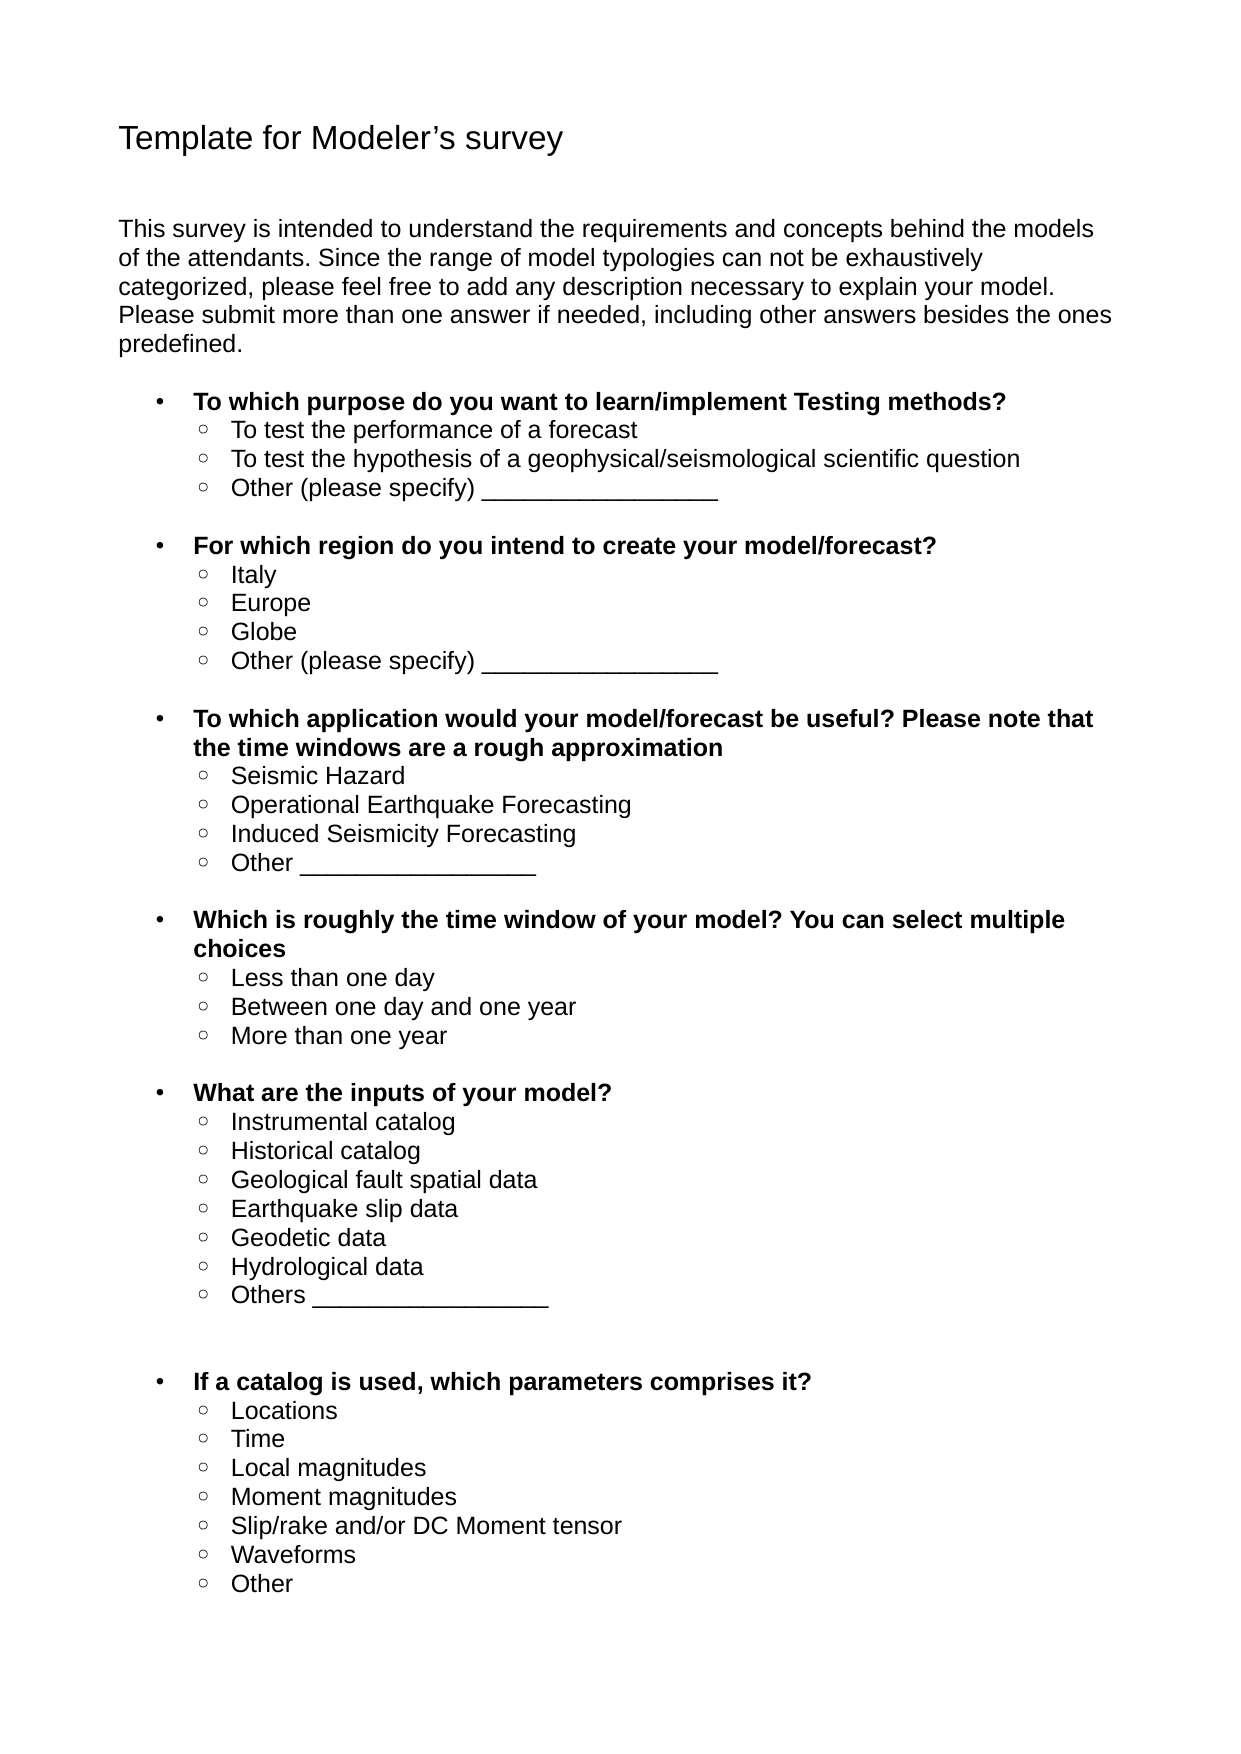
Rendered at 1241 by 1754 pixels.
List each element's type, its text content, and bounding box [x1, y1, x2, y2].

list Locations [193, 1396, 1122, 1424]
list Europe [193, 588, 1122, 617]
list Geodetic data [193, 1223, 1122, 1252]
list Earthquake slip data [193, 1194, 1122, 1223]
list Globe [193, 617, 1122, 646]
list To test the performance of a forecast [193, 415, 1122, 444]
list To which purpose do you want to learn/implement Testing methods? [156, 387, 1122, 415]
list More than one year [193, 1021, 1122, 1050]
list Instrumental catalog [193, 1107, 1122, 1136]
list Moment magnitudes [193, 1482, 1122, 1511]
list Other _________________ [193, 848, 1122, 877]
list Waveforms [193, 1540, 1122, 1569]
list Geological fault spatial data [193, 1165, 1122, 1194]
list Hydrological data [193, 1252, 1122, 1280]
list Time [193, 1424, 1122, 1453]
list Italy [193, 559, 1122, 588]
list Operational Earthquake Forecasting [193, 790, 1122, 819]
list Induced Seismicity Forecasting [193, 819, 1122, 848]
list Historical catalog [193, 1136, 1122, 1165]
list To which application would your model/forecast be useful? Please note that the time windows are a rough approximation [156, 704, 1122, 761]
text This survey is intended to understand the requirements and concepts behind the models of the attendants. Since the range of model typologies can not be exhaustively categorized, please feel free to add any description necessary to explain your model. Please submit more than one answer if needed, including other answers besides the ones predefined. [118, 214, 1122, 358]
list Between one day and one year [193, 992, 1122, 1021]
list For which region do you intend to create your model/forecast? [156, 531, 1122, 559]
list Which is roughly the time window of your model? You can select multiple choices [156, 906, 1122, 963]
list Less than one day [193, 963, 1122, 992]
list If a catalog is used, which parameters comprises it? [156, 1367, 1122, 1396]
list Slip/rake and/or DC Moment tensor [193, 1511, 1122, 1540]
text Template for Modeler’s survey [118, 118, 1122, 157]
list Others _________________ [193, 1280, 1122, 1309]
list What are the inputs of your model? [156, 1078, 1122, 1107]
list Local magnitudes [193, 1453, 1122, 1482]
list Other [193, 1569, 1122, 1598]
list Other (please specify) _________________ [193, 646, 1122, 675]
list Seismic Hazard [193, 761, 1122, 790]
list To test the hypothesis of a geophysical/seismological scientific question [193, 444, 1122, 473]
list Other (please specify) _________________ [193, 473, 1122, 502]
